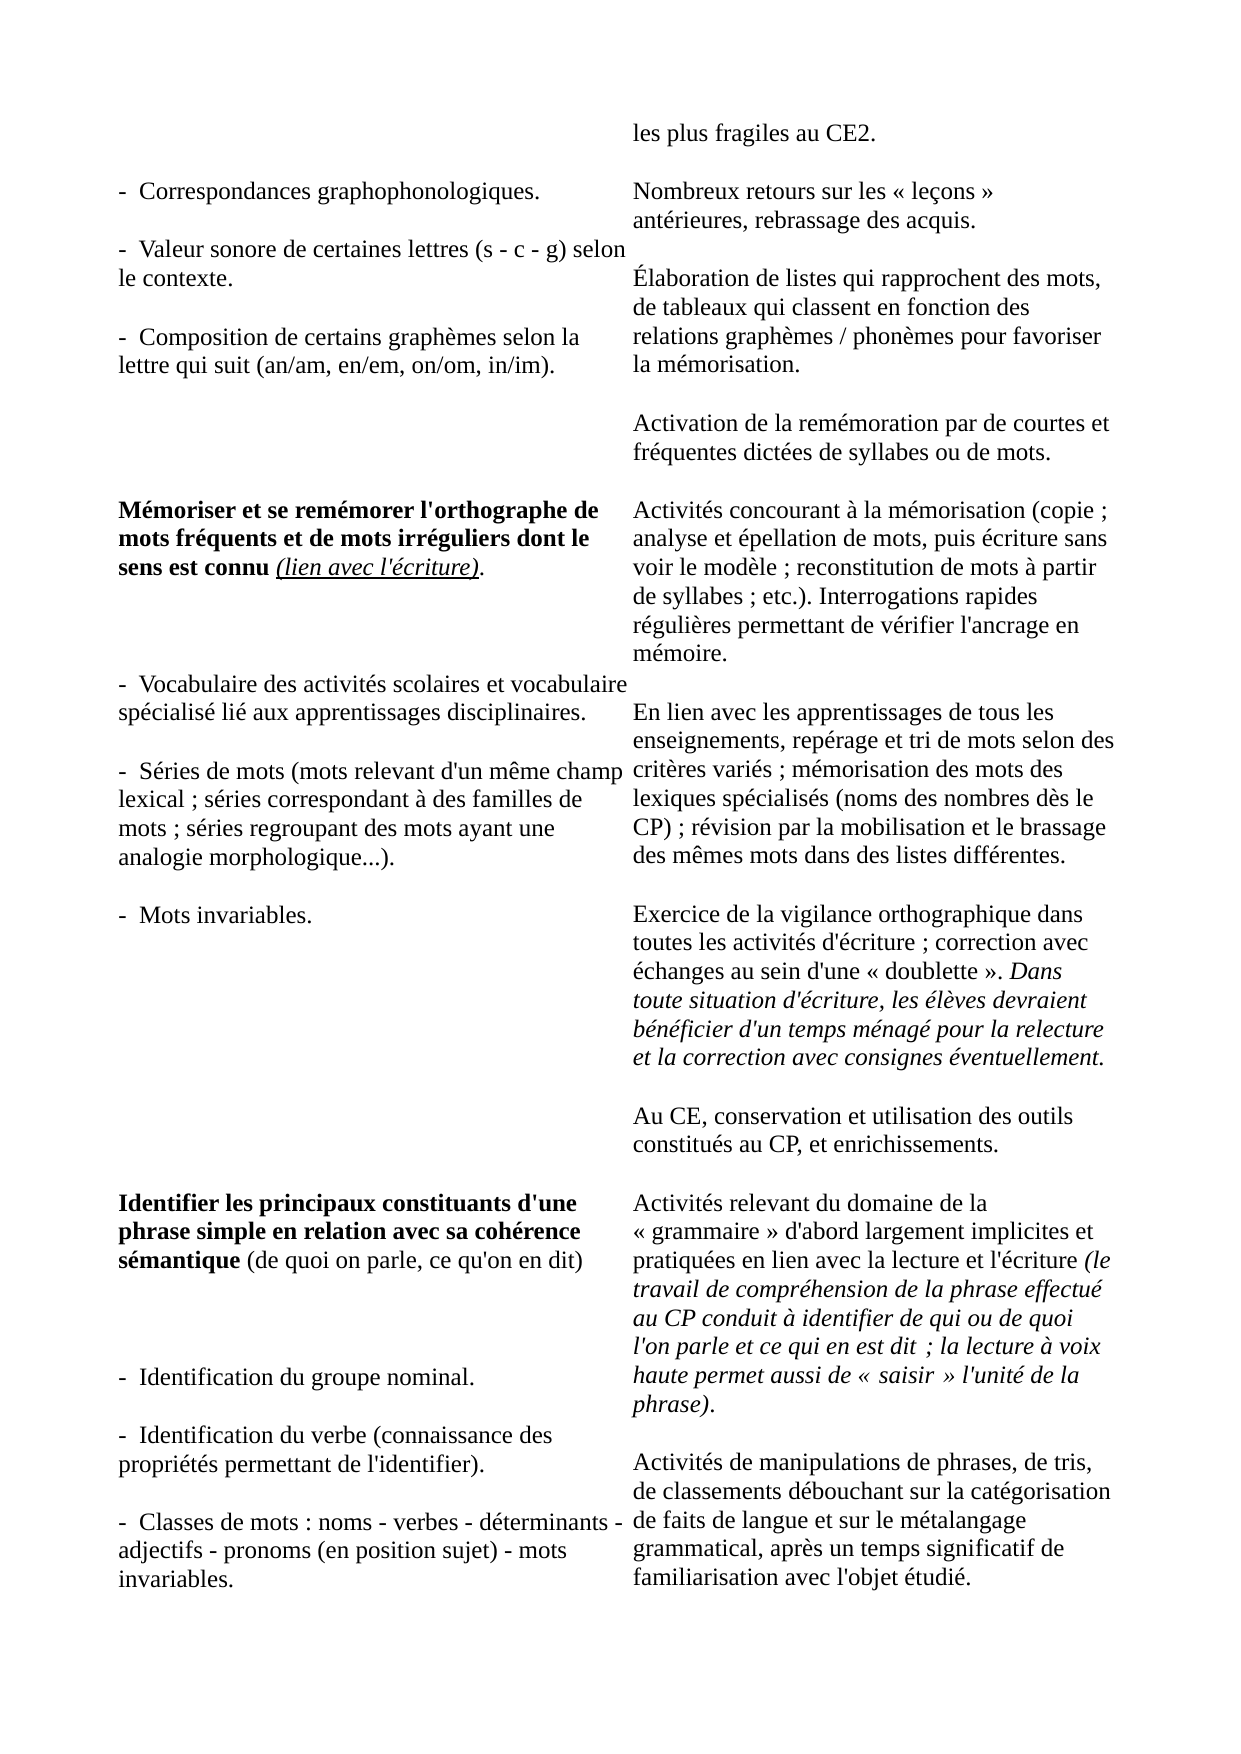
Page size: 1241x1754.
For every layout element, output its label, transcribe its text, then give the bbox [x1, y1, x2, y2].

table_cell Identifier les principaux constituants d'une phrase simple en relation avec sa cohérence sémantique (de quoi on parle, ce qu'on en dit) - Identification du groupe nominal. - Identification du verbe (connaissance des propriétés permettant de l'identifier). - Classes de mots : noms - verbes - déterminants - adjectifs - pronoms (en position sujet) - mots invariables. [118, 1188, 633, 1623]
table_cell Mémoriser et se remémorer l'orthographe de mots fréquents et de mots irréguliers dont le sens est connu (lien avec l'écriture). - Vocabulaire des activités scolaires et vocabulaire spécialisé lié aux apprentissages disciplinaires. - Séries de mots (mots relevant d'un même champ lexical ; séries correspondant à des familles de mots ; séries regroupant des mots ayant une analogie morphologique...). - Mots invariables. [118, 495, 633, 1188]
table_cell [1116, 495, 1122, 1188]
table_cell Activités relevant du domaine de la « grammaire » d'abord largement implicites et pratiquées en lien avec la lecture et l'écriture (le travail de compréhension de la phrase effectué au CP conduit à identifier de qui ou de quoi l'on parle et ce qui en est dit ; la lecture à voix haute permet aussi de « saisir » l'unité de la phrase). Activités de manipulations de phrases, de tris, de classements débouchant sur la catégorisation de faits de langue et sur le métalangage grammatical, après un temps significatif de familiarisation avec l'objet étudié. [633, 1188, 1116, 1623]
table_cell [1116, 1188, 1122, 1623]
table_cell - Correspondances graphophonologiques. - Valeur sonore de certaines lettres (s - c - g) selon le contexte. - Composition de certains graphèmes selon la lettre qui suit (an/am, en/em, on/om, in/im). [118, 118, 633, 495]
table_cell [1116, 118, 1122, 495]
table_cell Activités concourant à la mémorisation (copie ; analyse et épellation de mots, puis écriture sans voir le modèle ; reconstitution de mots à partir de syllabes ; etc.). Interrogations rapides régulières permettant de vérifier l'ancrage en mémoire. En lien avec les apprentissages de tous les enseignements, repérage et tri de mots selon des critères variés ; mémorisation des mots des lexiques spécialisés (noms des nombres dès le CP) ; révision par la mobilisation et le brassage des mêmes mots dans des listes différentes. Exercice de la vigilance orthographique dans toutes les activités d'écriture ; correction avec échanges au sein d'une « doublette ». Dans toute situation d'écriture, les élèves devraient bénéficier d'un temps ménagé pour la relecture et la correction avec consignes éventuellement. Au CE, conservation et utilisation des outils constitués au CP, et enrichissements. [633, 495, 1116, 1188]
table_cell les plus fragiles au CE2. Nombreux retours sur les « leçons » antérieures, rebrassage des acquis. Élaboration de listes qui rapprochent des mots, de tableaux qui classent en fonction des relations graphèmes / phonèmes pour favoriser la mémorisation. Activation de la remémoration par de courtes et fréquentes dictées de syllabes ou de mots. [633, 118, 1116, 495]
